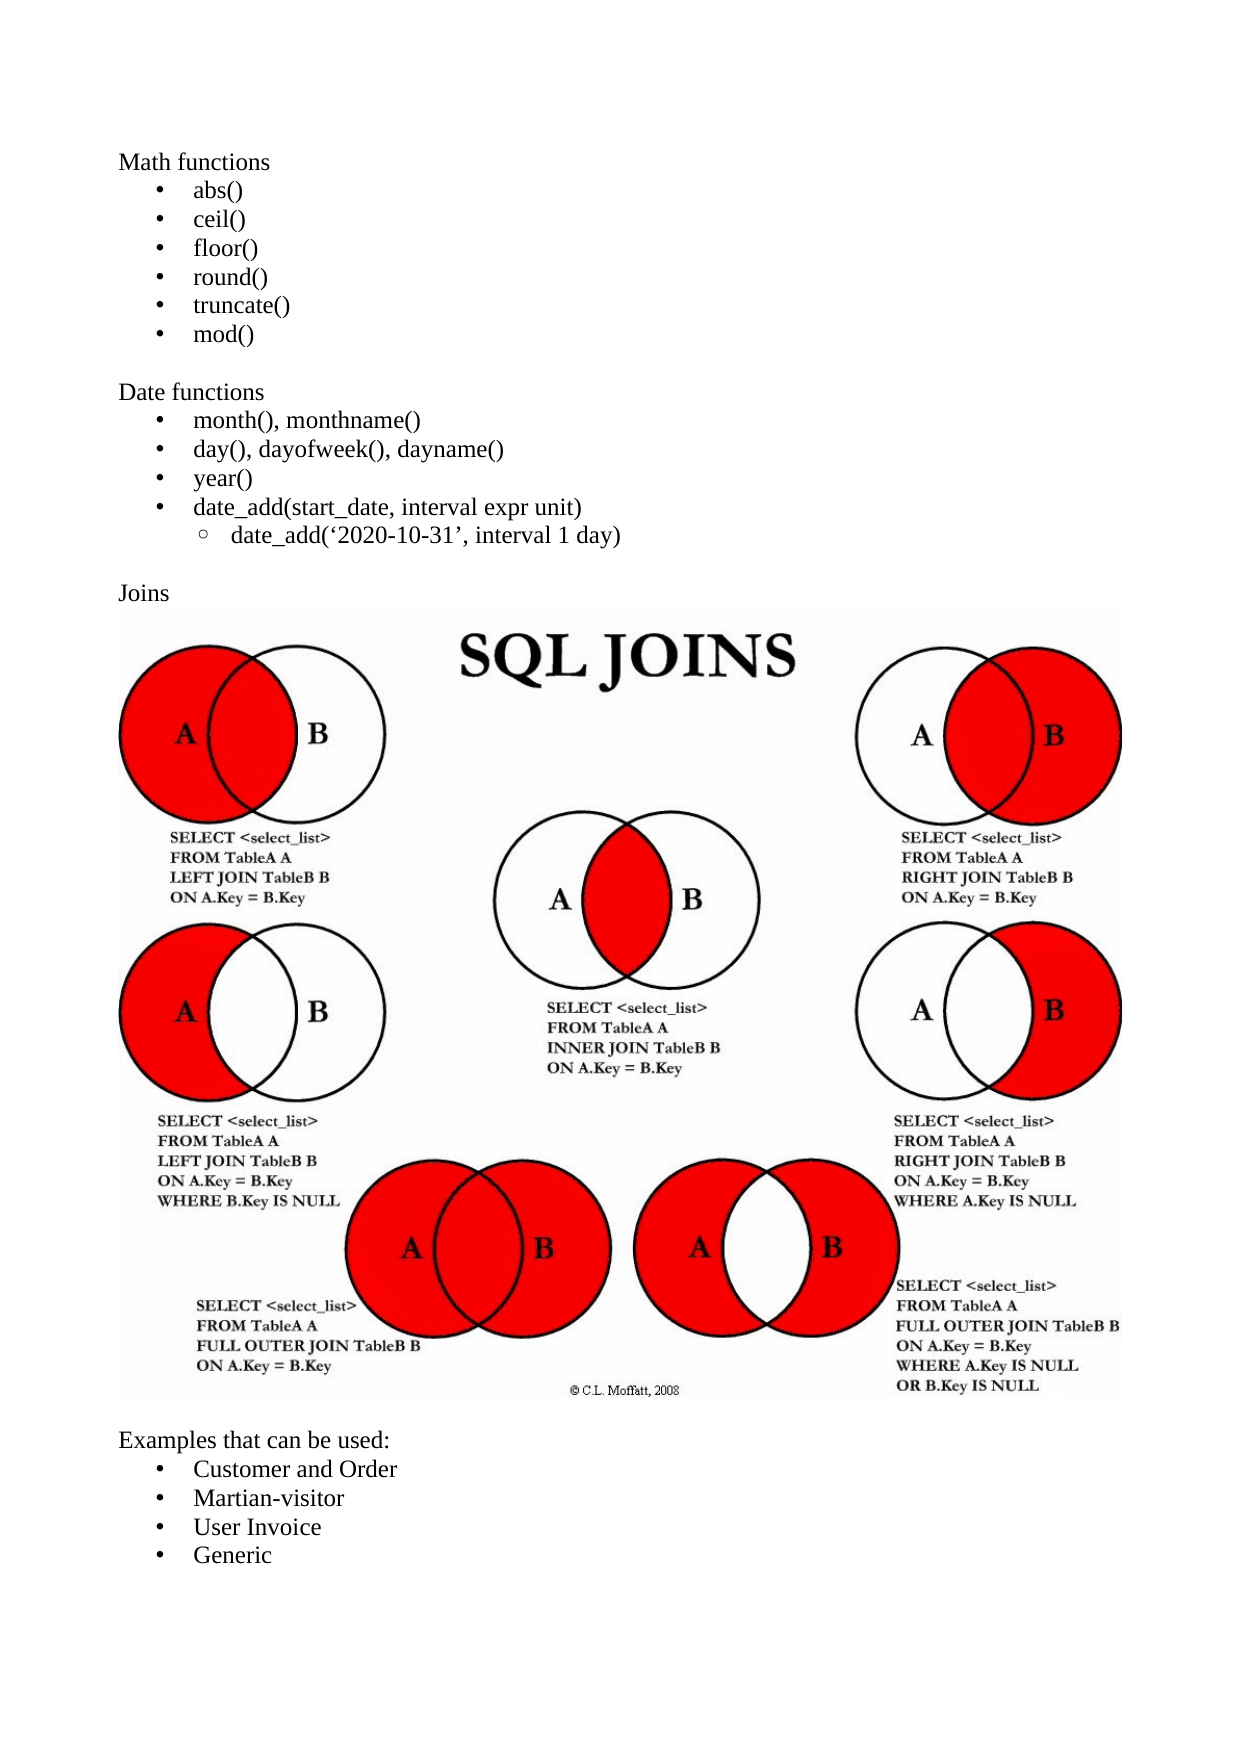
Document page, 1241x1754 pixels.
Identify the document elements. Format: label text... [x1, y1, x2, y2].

list truncate() [156, 291, 1122, 319]
list year() [156, 463, 1122, 492]
text Examples that can be used: [118, 1425, 1122, 1454]
list ceil() [156, 204, 1122, 233]
text Joins [118, 578, 1122, 606]
list day(), dayofweek(), dayname() [156, 434, 1122, 463]
list Generic [156, 1540, 1122, 1569]
list date_add(start_date, interval expr unit) [156, 492, 1122, 521]
list month(), monthname() [156, 406, 1122, 434]
list Customer and Order [156, 1454, 1122, 1483]
picture [118, 606, 1123, 1397]
list abs() [156, 176, 1122, 204]
list date_add(‘2020-10-31’, interval 1 day) [193, 521, 1122, 549]
list mod() [156, 319, 1122, 348]
list User Invoice [156, 1512, 1122, 1540]
list floor() [156, 233, 1122, 262]
list Martian-visitor [156, 1483, 1122, 1512]
list round() [156, 262, 1122, 291]
text Math functions [118, 147, 1122, 176]
text Date functions [118, 377, 1122, 406]
